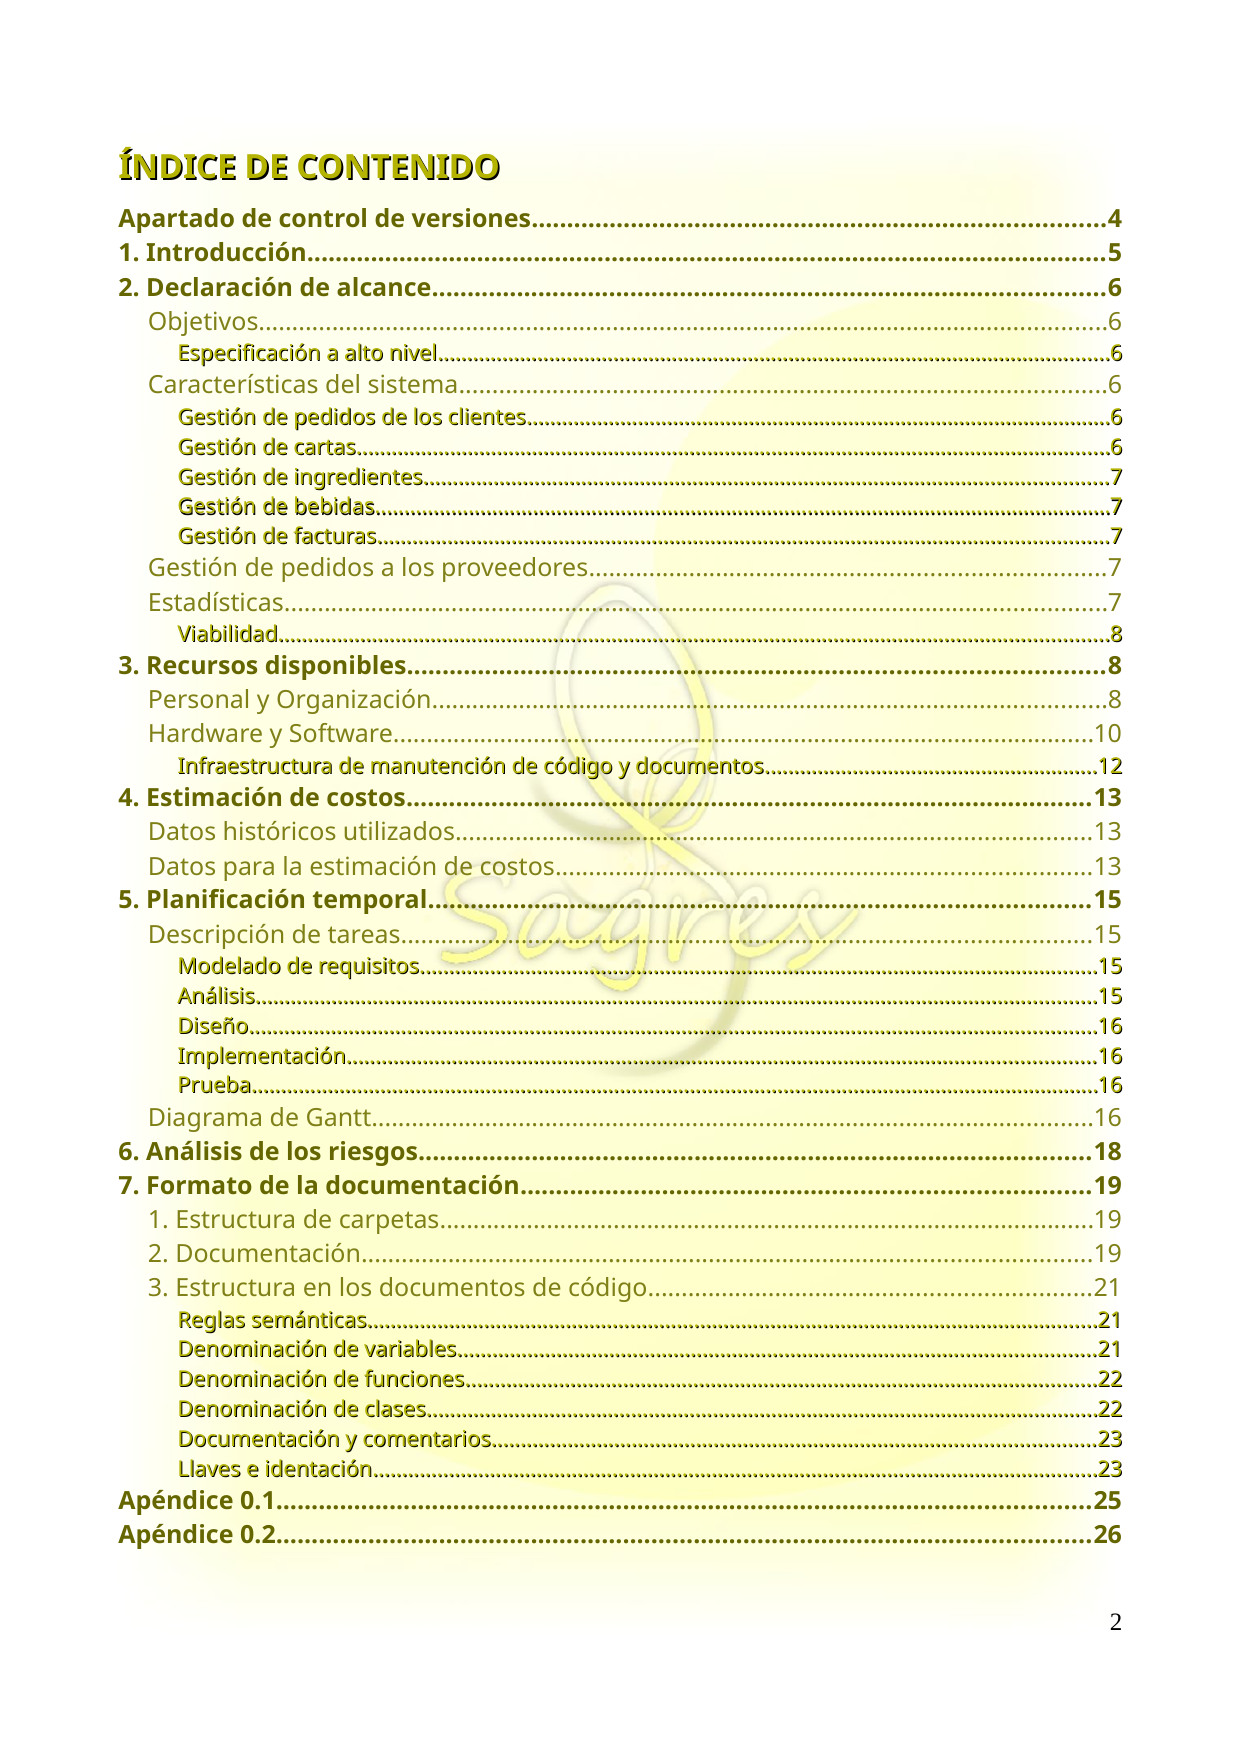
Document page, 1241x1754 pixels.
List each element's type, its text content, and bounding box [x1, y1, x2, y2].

text Apartado de control de versiones 4 [118, 201, 1122, 235]
text 4. Estimación de costos 13 [118, 780, 1122, 814]
text 2. Declaración de alcance 6 [118, 269, 1122, 303]
text Reglas semánticas 21 [177, 1304, 1122, 1333]
text Gestión de ingredientes 7 [177, 461, 1122, 491]
text Gestión de bebidas 7 [177, 491, 1122, 520]
text 7. Formato de la documentación 19 [118, 1167, 1122, 1201]
text Apéndice 0.2 26 [118, 1516, 1122, 1551]
text Diagrama de Gantt 16 [148, 1099, 1122, 1133]
text Estadísticas 7 [148, 584, 1122, 618]
subtitle Índice de contenido [118, 143, 1122, 188]
text Gestión de pedidos a los proveedores 7 [148, 550, 1122, 584]
text Infraestructura de manutención de código y documentos 12 [177, 750, 1122, 780]
text 3. Recursos disponibles 8 [118, 648, 1122, 682]
picture [118, 916, 177, 1133]
text Denominación de clases 22 [177, 1393, 1122, 1423]
text Gestión de facturas 7 [177, 520, 1122, 550]
text Implementación 16 [177, 1040, 1122, 1069]
text Prueba 16 [177, 1069, 1122, 1099]
text Datos históricos utilizados 13 [148, 814, 1122, 848]
text 6. Análisis de los riesgos 18 [118, 1133, 1122, 1167]
text 1. Estructura de carpetas 19 [148, 1201, 1122, 1236]
text Viabilidad 8 [177, 618, 1122, 648]
picture [118, 682, 177, 780]
text Características del sistema 6 [148, 367, 1122, 401]
text Denominación de variables 21 [177, 1333, 1122, 1363]
text Datos para la estimación de costos 13 [148, 848, 1122, 882]
text 3. Estructura en los documentos de código 21 [148, 1269, 1122, 1304]
picture [118, 814, 148, 882]
text Documentación y comentarios 23 [177, 1423, 1122, 1453]
text 5. Planificación temporal 15 [118, 882, 1122, 916]
text Diseño 16 [177, 1010, 1122, 1040]
text Apéndice 0.1 25 [118, 1482, 1122, 1516]
text Gestión de pedidos de los clientes 6 [177, 401, 1122, 431]
text 2. Documentación 19 [148, 1236, 1122, 1269]
text Gestión de cartas 6 [177, 431, 1122, 461]
text Análisis 15 [177, 980, 1122, 1010]
picture [118, 1551, 1122, 1636]
text Objetivos 6 [148, 303, 1122, 337]
picture [118, 188, 1122, 201]
text Personal y Organización 8 [148, 682, 1122, 716]
picture [118, 1201, 177, 1482]
text Especificación a alto nivel 6 [177, 337, 1122, 367]
picture [118, 118, 1122, 143]
text Llaves e identación 23 [177, 1453, 1122, 1482]
text Denominación de funciones 22 [177, 1363, 1122, 1393]
text Modelado de requisitos 15 [177, 950, 1122, 980]
text Descripción de tareas 15 [148, 916, 1122, 950]
text 1. Introducción 5 [118, 235, 1122, 269]
picture [118, 303, 177, 648]
text Hardware y Software 10 [148, 716, 1122, 750]
